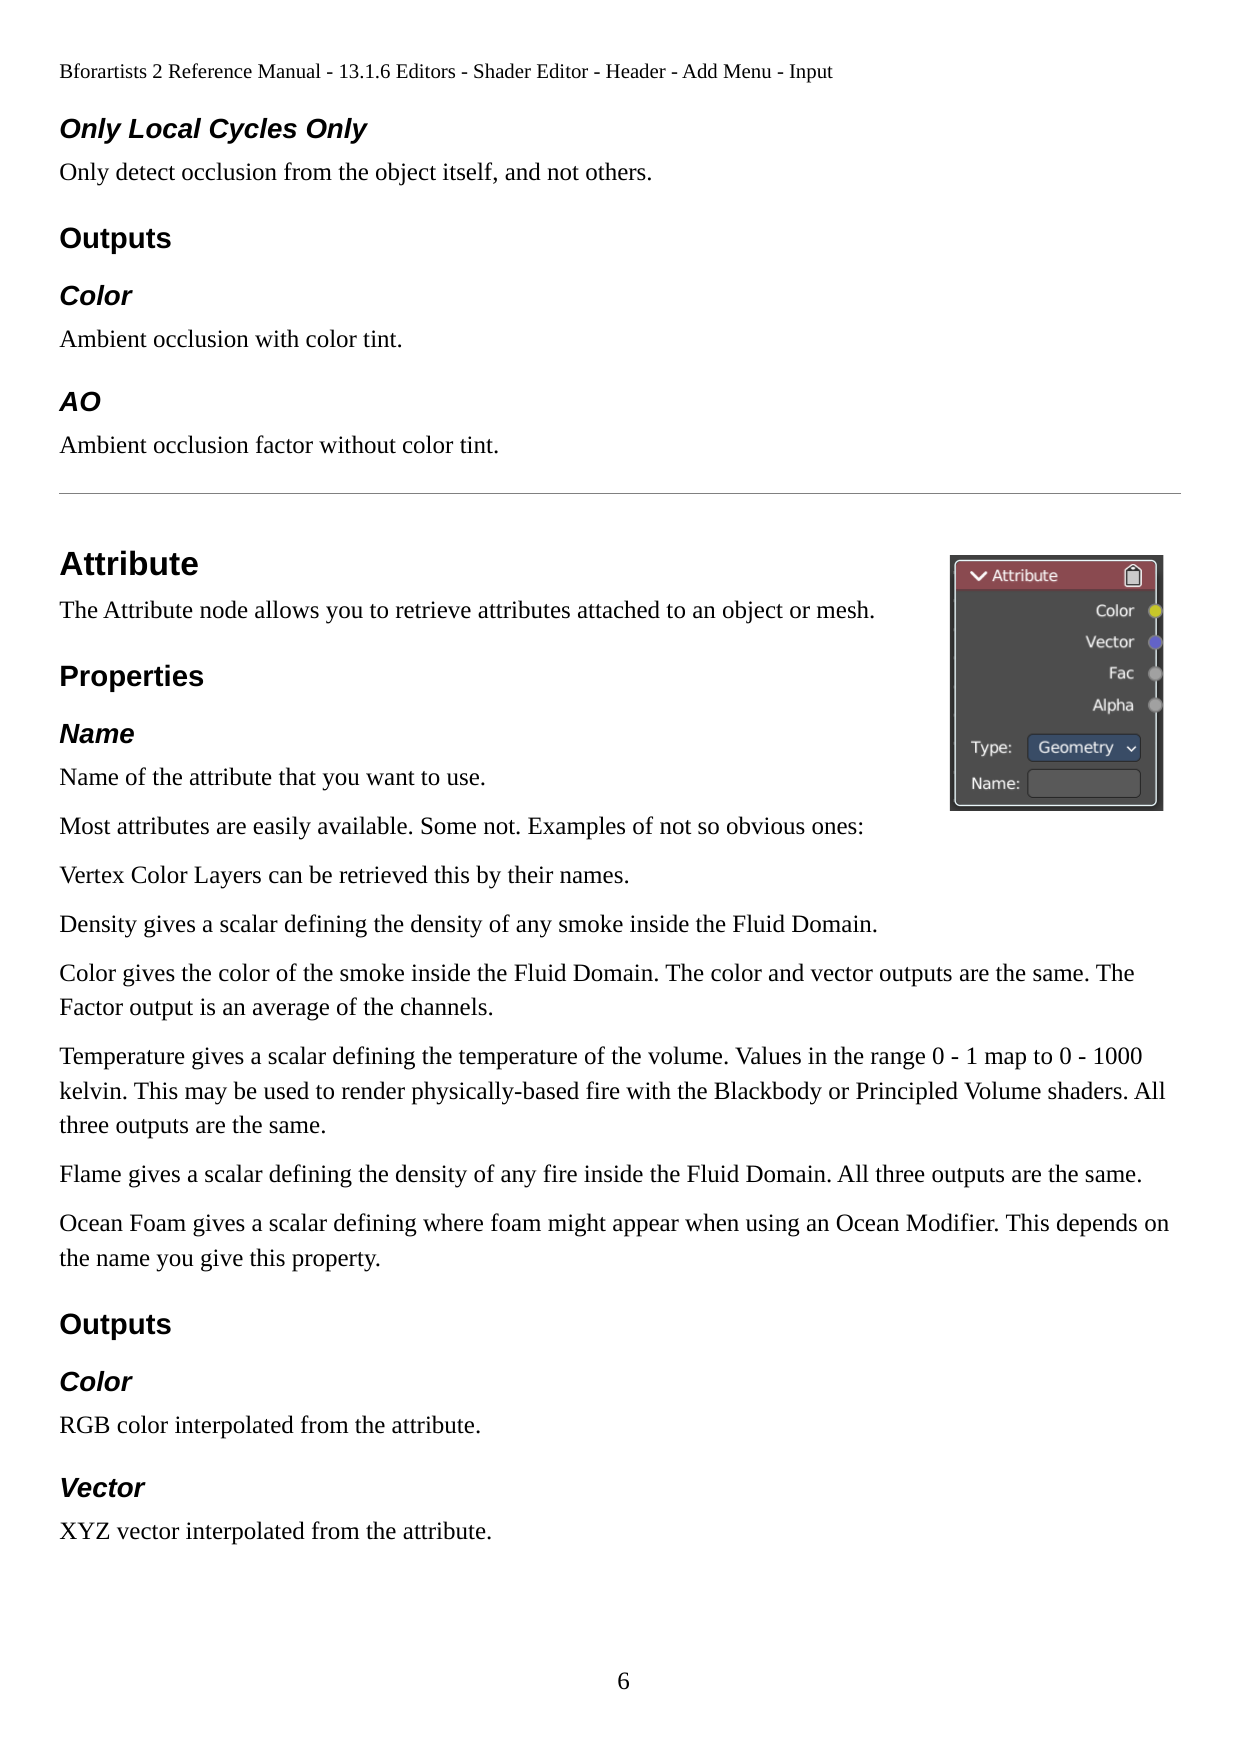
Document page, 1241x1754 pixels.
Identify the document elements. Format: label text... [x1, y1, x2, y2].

subtitle Outputs [59, 221, 1181, 254]
text Ambient occlusion factor without color tint. [59, 430, 1181, 458]
subtitle [1164, 717, 1181, 749]
text RGB color interpolated from the attribute. [59, 1410, 1181, 1438]
text XYZ vector interpolated from the attribute. [59, 1516, 1181, 1544]
text Ambient occlusion with color tint. [59, 324, 1181, 352]
text Ocean Foam gives a scalar defining where foam might appear when using an Ocean Modifier. This depends on the name you give this property. [59, 1208, 1181, 1272]
text Most attributes are easily available. Some not. Examples of not so obvious ones: [59, 811, 1181, 839]
text The Attribute node allows you to retrieve attributes attached to an object or mesh. [59, 595, 949, 624]
text Name of the attribute that you want to use. [59, 762, 949, 790]
subtitle Only Local Cycles Only [59, 113, 1181, 144]
subtitle Attribute [59, 544, 1181, 582]
subtitle Properties [59, 658, 949, 692]
text Only detect occlusion from the object itself, and not others. [59, 157, 1181, 186]
text Color gives the color of the smoke inside the Fluid Domain. The color and vector outputs are the same. The Factor output is an average of the channels. [59, 958, 1181, 1021]
picture [949, 555, 1164, 811]
subtitle Vector [59, 1471, 1181, 1503]
text Vertex Color Layers can be retrieved this by their names. [59, 860, 1181, 888]
subtitle Outputs [59, 1307, 1181, 1340]
text Flame gives a scalar defining the density of any fire inside the Fluid Domain. All three outputs are the same. [59, 1159, 1181, 1188]
subtitle Color [59, 1365, 1181, 1397]
subtitle Color [59, 279, 1181, 311]
text Temperature gives a scalar defining the temperature of the volume. Values in the range 0 - 1 map to 0 - 1000 kelvin. This may be used to render physically-based fire with the Blackbody or Principled Volume shaders. All three outputs are the same. [59, 1041, 1181, 1139]
subtitle [1164, 658, 1181, 692]
subtitle AO [59, 385, 1181, 417]
text Density gives a scalar defining the density of any smoke inside the Fluid Domain. [59, 909, 1181, 938]
subtitle Name [59, 717, 949, 749]
